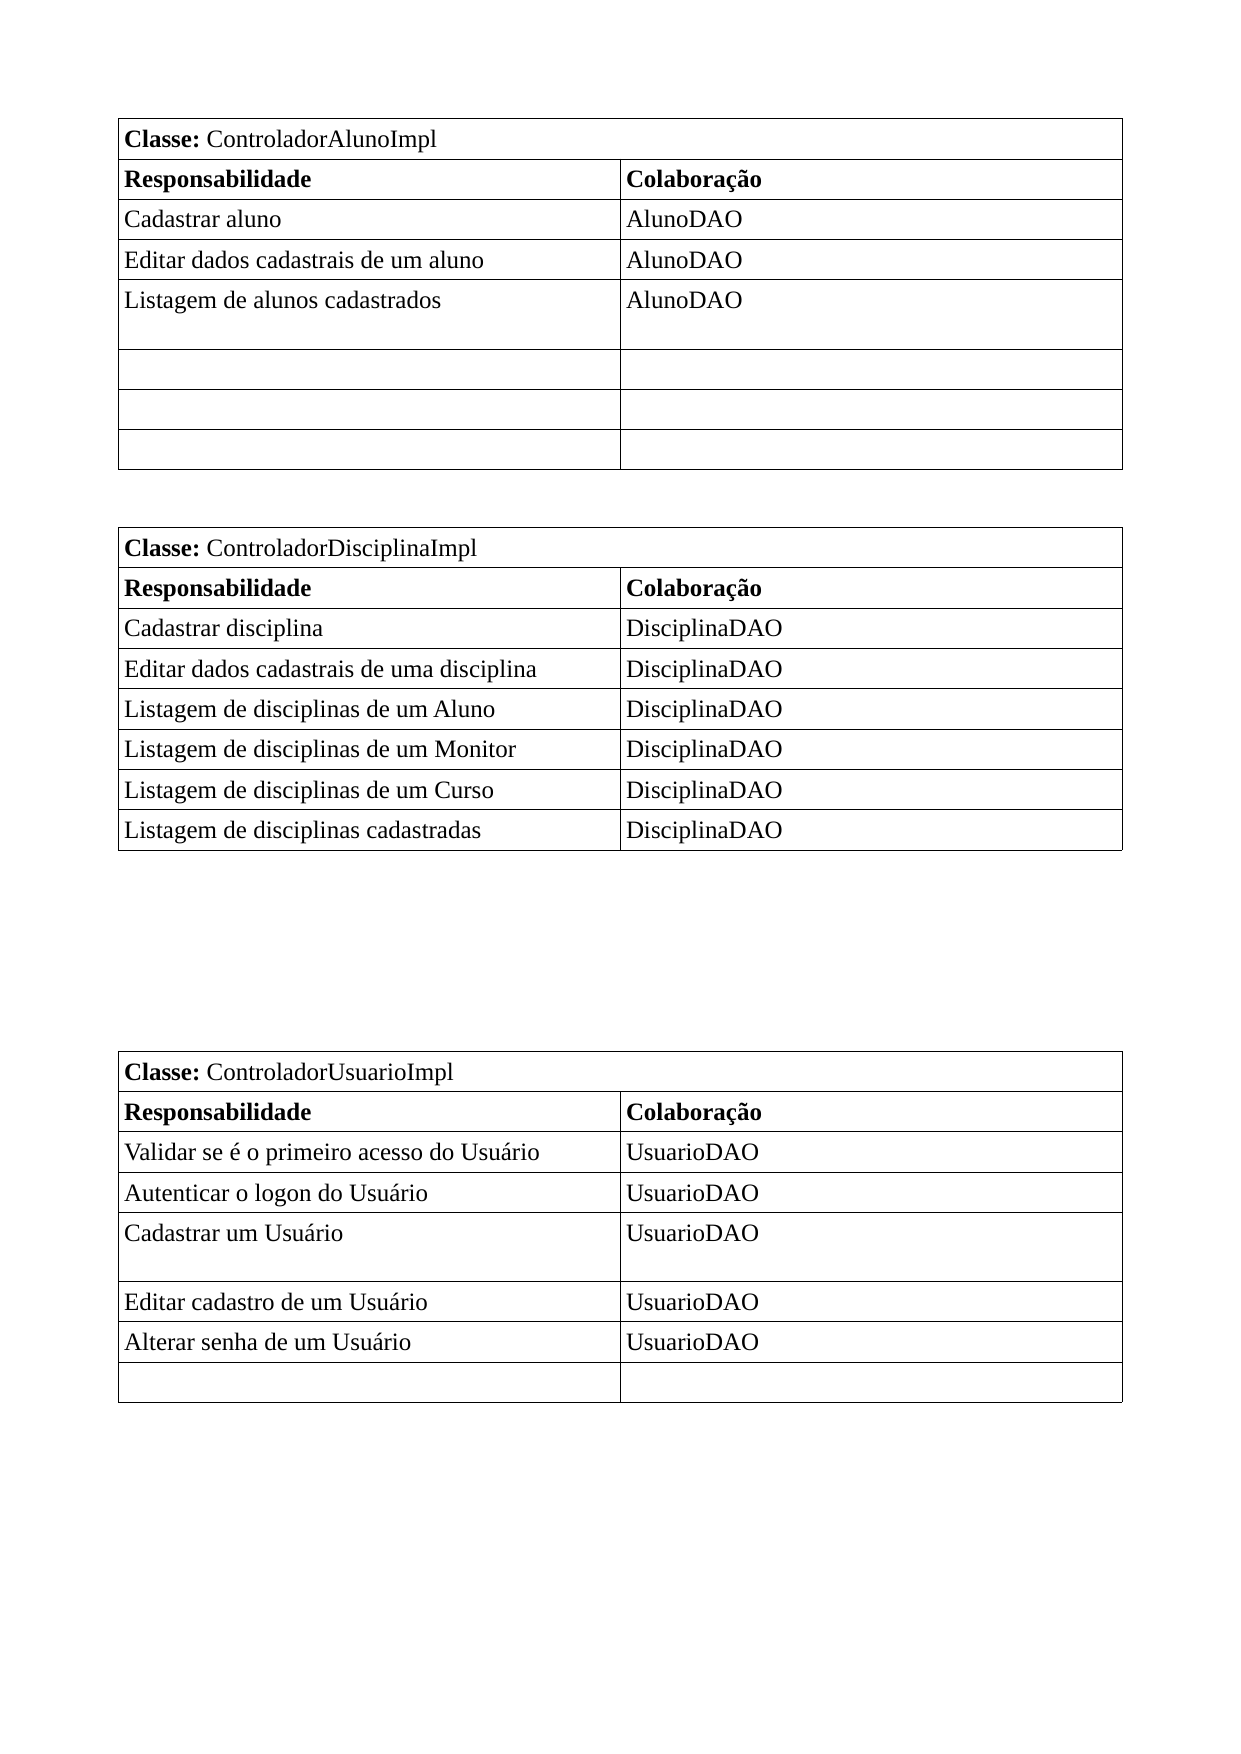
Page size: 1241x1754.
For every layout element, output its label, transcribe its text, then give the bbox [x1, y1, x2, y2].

table_cell [621, 390, 1122, 429]
table_cell UsuarioDAO [621, 1282, 1122, 1321]
table_cell AlunoDAO [621, 200, 1122, 239]
table_header Classe: ControladorAlunoImpl [119, 119, 1122, 158]
table_cell DisciplinaDAO [621, 810, 1122, 849]
table_cell DisciplinaDAO [621, 770, 1122, 809]
table_header Classe: ControladorUsuarioImpl [119, 1052, 1122, 1091]
table_cell DisciplinaDAO [621, 689, 1122, 728]
table_cell [621, 430, 1122, 469]
table_cell [119, 1363, 620, 1402]
table_cell Responsabilidade [119, 568, 620, 608]
table_cell Listagem de disciplinas de um Curso [119, 770, 620, 809]
table_cell Cadastrar disciplina [119, 609, 620, 648]
table_cell [119, 350, 620, 389]
table_cell UsuarioDAO [621, 1132, 1122, 1172]
table_cell Colaboração [621, 160, 1122, 199]
table_cell Responsabilidade [119, 160, 620, 199]
table_cell Editar dados cadastrais de um aluno [119, 240, 620, 279]
table_cell AlunoDAO [621, 240, 1122, 279]
table_cell Listagem de disciplinas de um Aluno [119, 689, 620, 728]
table_cell Colaboração [621, 568, 1122, 608]
table_cell Listagem de alunos cadastrados [119, 280, 620, 348]
table_cell [119, 390, 620, 429]
table_cell DisciplinaDAO [621, 649, 1122, 688]
table_cell Alterar senha de um Usuário [119, 1322, 620, 1362]
table_header Classe: ControladorDisciplinaImpl [119, 528, 1122, 567]
table_cell Colaboração [621, 1092, 1122, 1131]
table_cell DisciplinaDAO [621, 730, 1122, 769]
table_cell Responsabilidade [119, 1092, 620, 1131]
table_cell Listagem de disciplinas cadastradas [119, 810, 620, 849]
table_cell Listagem de disciplinas de um Monitor [119, 730, 620, 769]
table_cell Autenticar o logon do Usuário [119, 1173, 620, 1212]
table_cell AlunoDAO [621, 280, 1122, 348]
table_cell [621, 350, 1122, 389]
table_cell Editar dados cadastrais de uma disciplina [119, 649, 620, 688]
table_cell UsuarioDAO [621, 1173, 1122, 1212]
table_cell DisciplinaDAO [621, 609, 1122, 648]
table_cell Editar cadastro de um Usuário [119, 1282, 620, 1321]
table_cell Validar se é o primeiro acesso do Usuário [119, 1132, 620, 1172]
table_cell Cadastrar um Usuário [119, 1213, 620, 1281]
table_cell UsuarioDAO [621, 1213, 1122, 1281]
table_cell Cadastrar aluno [119, 200, 620, 239]
table_cell [119, 430, 620, 469]
table_cell [621, 1363, 1122, 1402]
table_cell UsuarioDAO [621, 1322, 1122, 1362]
